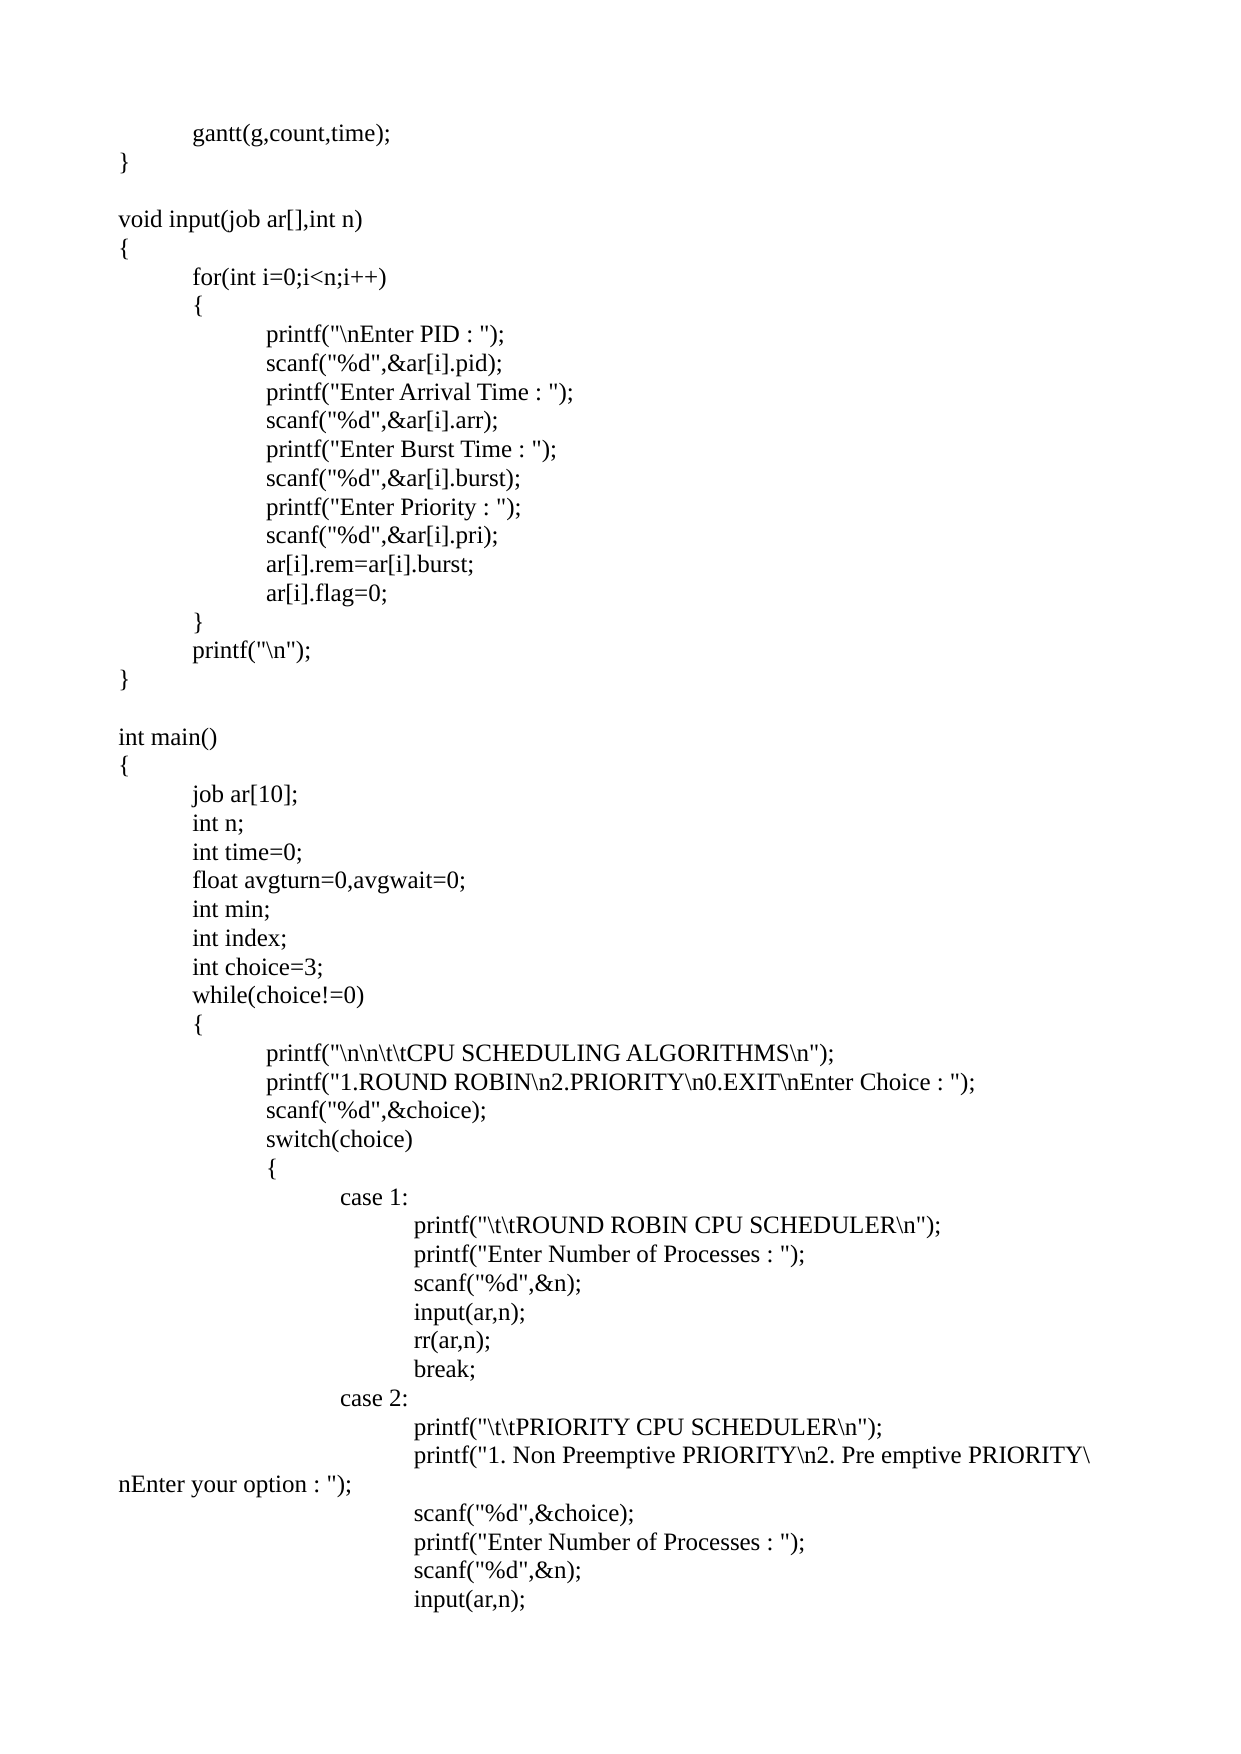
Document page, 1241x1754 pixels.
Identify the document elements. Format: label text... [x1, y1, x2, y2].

text scanf("%d",&ar[i].arr); [118, 406, 1122, 434]
text printf("Enter Priority : "); [118, 492, 1122, 521]
text int n; [118, 808, 1122, 837]
text for(int i=0;i<n;i++) [118, 262, 1122, 291]
text gantt(g,count,time); [118, 118, 1122, 147]
text int time=0; [118, 837, 1122, 866]
text void input(job ar[],int n) [118, 204, 1122, 233]
text { [118, 291, 1122, 319]
text printf("1.ROUND ROBIN\n2.PRIORITY\n0.EXIT\nEnter Choice : "); [118, 1067, 1122, 1096]
text scanf("%d",&ar[i].pid); [118, 348, 1122, 377]
text } [118, 147, 1122, 176]
text int choice=3; [118, 952, 1122, 981]
text ar[i].flag=0; [118, 578, 1122, 607]
text printf("\t\tROUND ROBIN CPU SCHEDULER\n"); [118, 1211, 1122, 1239]
text printf("Enter Number of Processes : "); [118, 1527, 1122, 1556]
text rr(ar,n); [118, 1326, 1122, 1354]
text printf("\nEnter PID : "); [118, 319, 1122, 348]
text scanf("%d",&n); [118, 1268, 1122, 1297]
text input(ar,n); [118, 1584, 1122, 1613]
text scanf("%d",&ar[i].burst); [118, 463, 1122, 492]
text case 2: [118, 1383, 1122, 1412]
text { [118, 1153, 1122, 1182]
text } [118, 607, 1122, 636]
text int index; [118, 923, 1122, 952]
text { [118, 751, 1122, 779]
text while(choice!=0) [118, 981, 1122, 1009]
text scanf("%d",&choice); [118, 1498, 1122, 1527]
text int main() [118, 722, 1122, 751]
text case 1: [118, 1182, 1122, 1211]
text printf("\n\n\t\tCPU SCHEDULING ALGORITHMS\n"); [118, 1038, 1122, 1067]
text break; [118, 1354, 1122, 1383]
text scanf("%d",&ar[i].pri); [118, 521, 1122, 549]
text { [118, 1009, 1122, 1038]
text float avgturn=0,avgwait=0; [118, 866, 1122, 894]
text ar[i].rem=ar[i].burst; [118, 549, 1122, 578]
text printf("Enter Arrival Time : "); [118, 377, 1122, 406]
text switch(choice) [118, 1124, 1122, 1153]
text printf("\t\tPRIORITY CPU SCHEDULER\n"); [118, 1412, 1122, 1441]
text printf("1. Non Preemptive PRIORITY\n2. Pre emptive PRIORITY\nEnter your option : "); [118, 1441, 1122, 1498]
text printf("\n"); [118, 636, 1122, 664]
text job ar[10]; [118, 779, 1122, 808]
text } [118, 664, 1122, 693]
text input(ar,n); [118, 1297, 1122, 1326]
text scanf("%d",&n); [118, 1556, 1122, 1584]
text printf("Enter Burst Time : "); [118, 434, 1122, 463]
text scanf("%d",&choice); [118, 1096, 1122, 1124]
text int min; [118, 894, 1122, 923]
text printf("Enter Number of Processes : "); [118, 1239, 1122, 1268]
text { [118, 233, 1122, 262]
